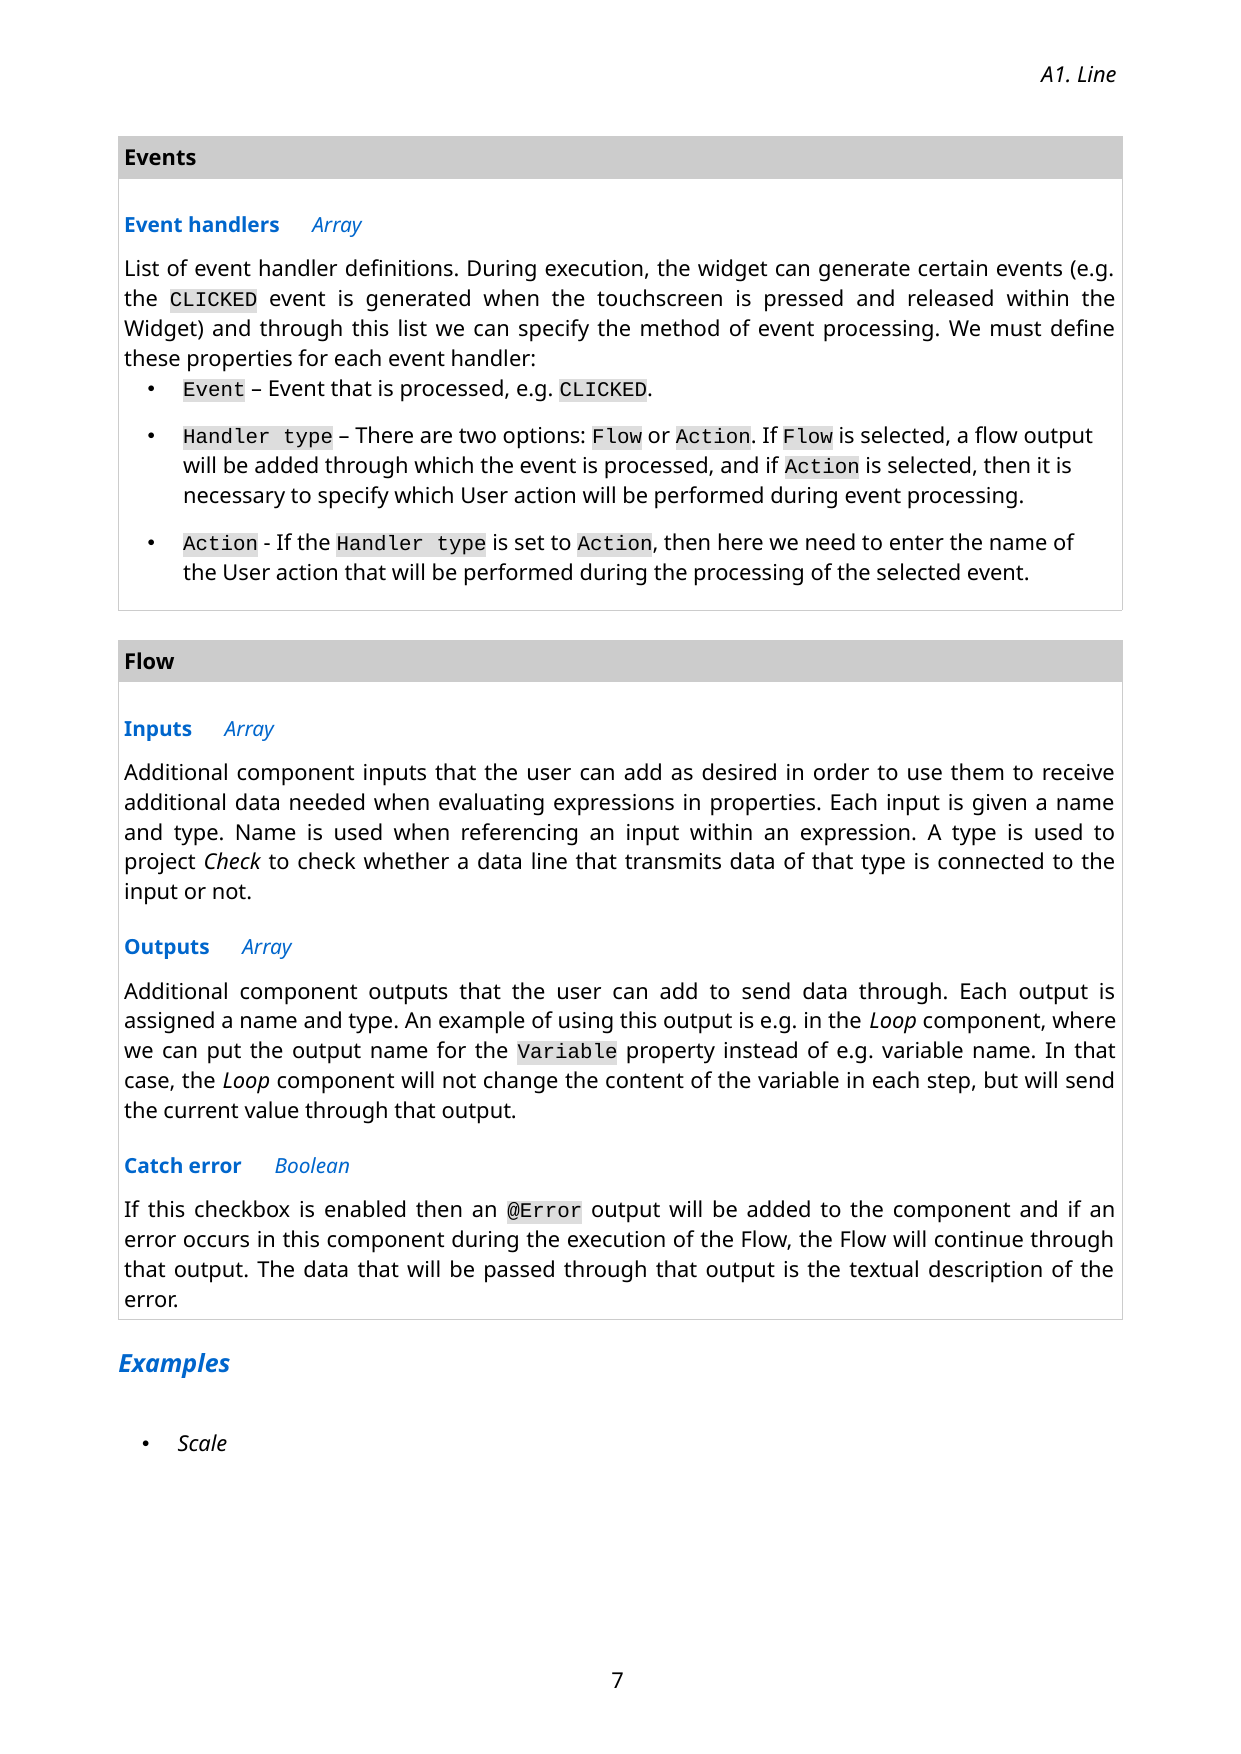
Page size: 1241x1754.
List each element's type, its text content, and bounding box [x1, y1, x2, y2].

table_cell Inputs Array Additional component inputs that the user can add as desired in order to use them to receive additional data needed when evaluating expressions in properties. Each input is given a name and type. Name is used when referencing an input within an expression. A type is used to project Check to check whether a data line that transmits data of that type is connected to the input or not. Outputs Array Additional component outputs that the user can add to send data through. Each output is assigned a name and type. An example of using this output is e.g. in the Loop component, where we can put the output name for the Variable property instead of e.g. variable name. In that case, the Loop component will not change the content of the variable in each step, but will send the current value through that output. Catch error Boolean If this checkbox is enabled then an @Error output will be added to the component and if an error occurs in this component during the execution of the Flow, the Flow will continue through that output. The data that will be passed through that output is the textual description of the error. [119, 682, 1122, 1319]
table_cell Event handlers Array List of event handler definitions. During execution, the widget can generate certain events (e.g. the CLICKED event is generated when the touchscreen is pressed and released within the Widget) and through this list we can specify the method of event processing. We must define these properties for each event handler: Event – Event that is processed, e.g. CLICKED. Handler type – There are two options: Flow or Action. If Flow is selected, a flow output will be added through which the event is processed, and if Action is selected, then it is necessary to specify which User action will be performed during event processing. Action - If the Handler type is set to Action, then here we need to enter the name of the User action that will be performed during the processing of the selected event. [119, 179, 1122, 610]
table_header Events [119, 137, 1122, 178]
list Scale [142, 1428, 1110, 1457]
table_header Flow [119, 641, 1122, 681]
subtitle Examples [118, 1346, 1122, 1380]
